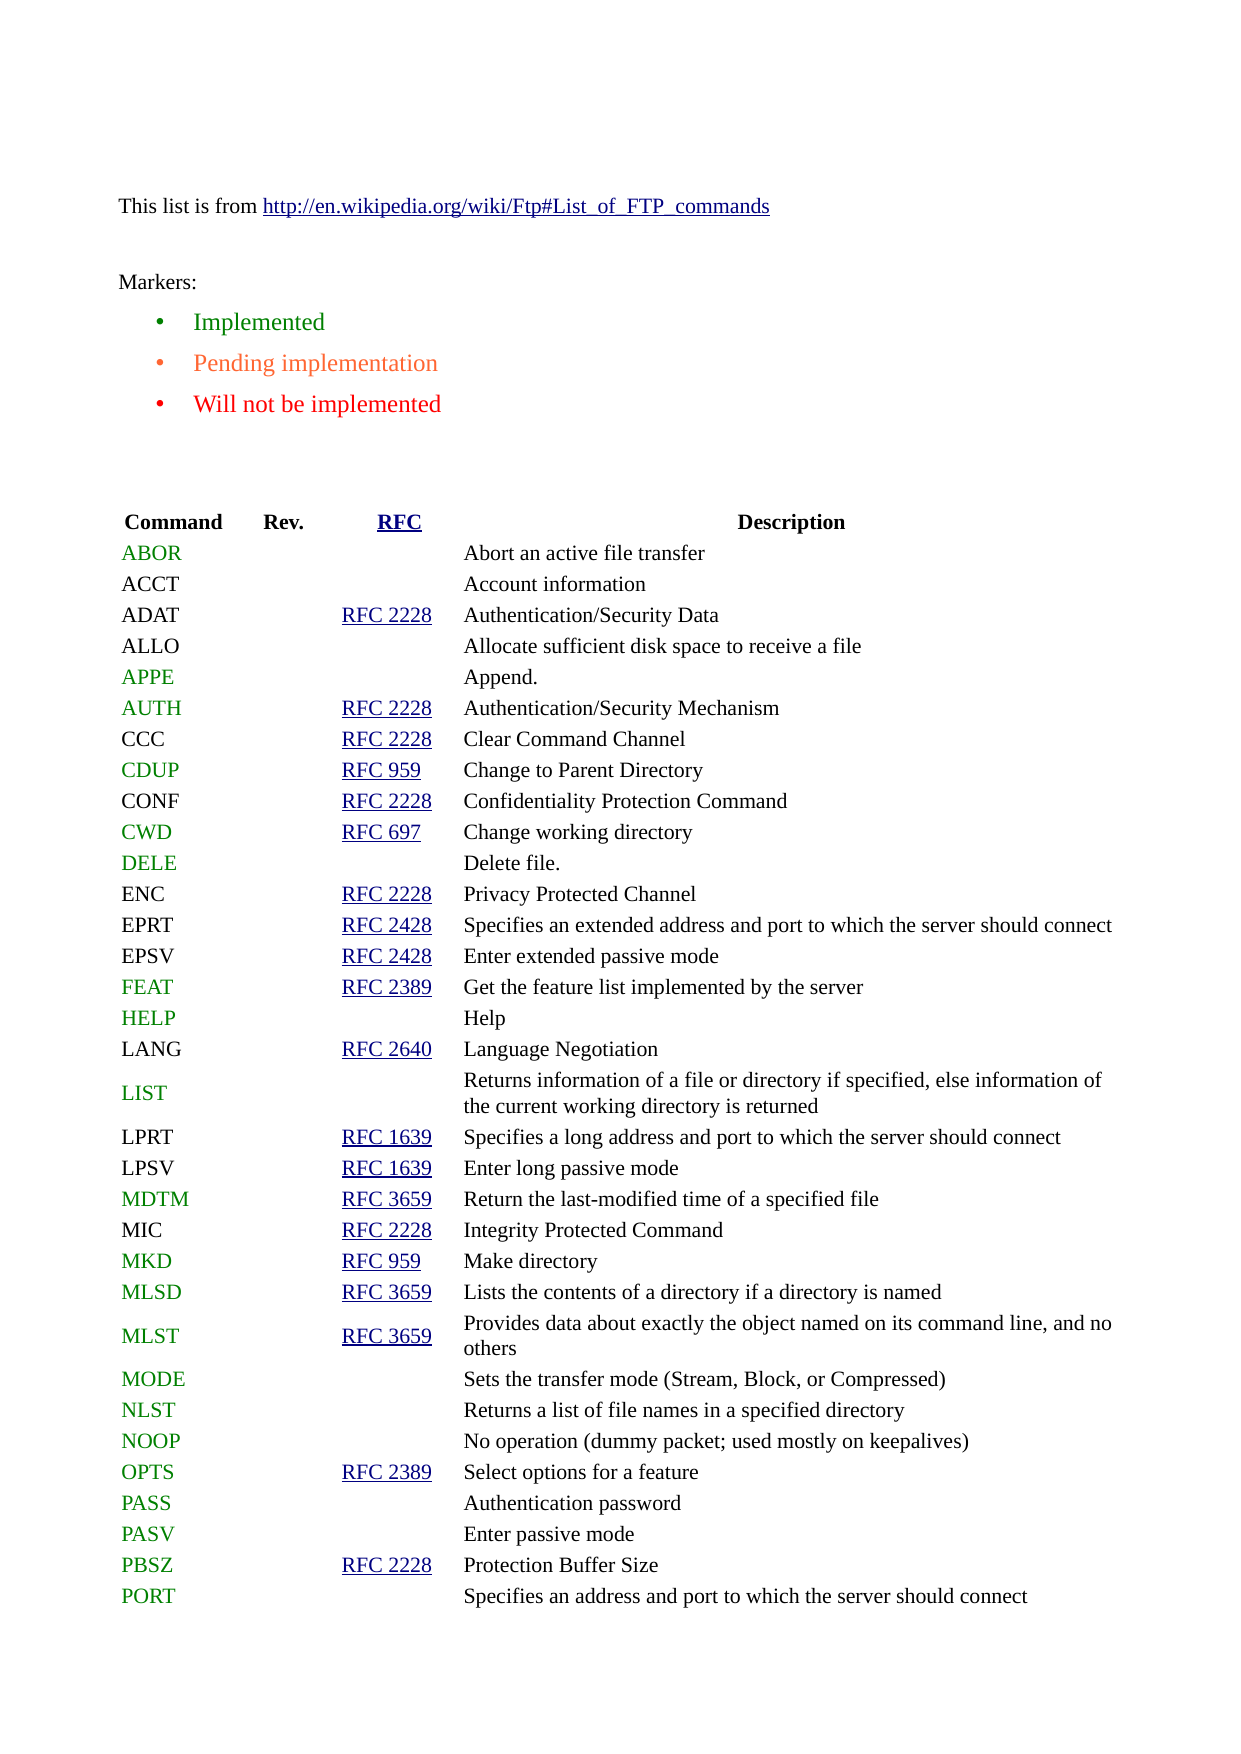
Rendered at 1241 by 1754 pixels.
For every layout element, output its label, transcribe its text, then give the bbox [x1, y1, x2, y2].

table_cell LIST [118, 1065, 228, 1121]
table_cell Append. [460, 661, 1123, 692]
table_cell LPSV [118, 1152, 228, 1183]
table_cell PASS [118, 1488, 228, 1518]
table_cell Abort an active file transfer [460, 537, 1123, 568]
table_cell RFC 2228 [339, 878, 460, 909]
table_cell MODE [118, 1363, 228, 1394]
table_cell Authentication/Security Mechanism [460, 692, 1123, 723]
table_cell CWD [118, 816, 228, 847]
table_cell [228, 661, 338, 692]
table_cell [339, 630, 460, 661]
table_cell ACCT [118, 568, 228, 599]
table_cell RFC 2640 [339, 1034, 460, 1064]
table_cell [228, 537, 338, 568]
table_header RFC [339, 506, 460, 537]
table_cell [228, 568, 338, 599]
table_cell [228, 1245, 338, 1276]
table_cell Enter passive mode [460, 1519, 1123, 1549]
table_cell [228, 1425, 338, 1456]
list Will not be implemented [156, 389, 1122, 418]
table_cell [228, 1065, 338, 1121]
table_cell [228, 1121, 338, 1152]
table_cell LPRT [118, 1121, 228, 1152]
table_cell Confidentiality Protection Command [460, 785, 1123, 816]
table_cell RFC 2228 [339, 1550, 460, 1581]
table_cell ENC [118, 878, 228, 909]
table_cell Allocate sufficient disk space to receive a file [460, 630, 1123, 661]
table_cell EPRT [118, 909, 228, 940]
table_cell Returns a list of file names in a specified directory [460, 1394, 1123, 1425]
table_cell ALLO [118, 630, 228, 661]
table_cell [228, 1519, 338, 1549]
table_cell [228, 1550, 338, 1581]
table_cell RFC 959 [339, 1245, 460, 1276]
table_cell AUTH [118, 692, 228, 723]
table_cell RFC 2428 [339, 909, 460, 940]
table_cell FEAT [118, 971, 228, 1002]
table_header Description [460, 506, 1123, 537]
table_cell [228, 630, 338, 661]
table_cell [228, 1307, 338, 1363]
table_cell [228, 754, 338, 785]
table_cell PBSZ [118, 1550, 228, 1581]
table_cell RFC 959 [339, 754, 460, 785]
table_cell RFC 2228 [339, 599, 460, 630]
table_cell RFC 697 [339, 816, 460, 847]
table_cell Delete file. [460, 847, 1123, 878]
text This list is from http://en.wikipedia.org/wiki/Ftp#List_of_FTP_commands [118, 193, 1122, 219]
table_cell [339, 661, 460, 692]
table_cell NLST [118, 1394, 228, 1425]
table_cell Integrity Protected Command [460, 1214, 1123, 1245]
text Markers: [118, 269, 1122, 294]
table_cell [228, 1152, 338, 1183]
table_cell MKD [118, 1245, 228, 1276]
table_cell [339, 568, 460, 599]
table_cell [228, 940, 338, 971]
table_cell Returns information of a file or directory if specified, else information of the current working directory is returned [460, 1065, 1123, 1121]
table_cell Select options for a feature [460, 1456, 1123, 1487]
table_cell RFC 3659 [339, 1183, 460, 1214]
table_cell MLSD [118, 1276, 228, 1307]
table_cell [339, 1003, 460, 1033]
table_cell [228, 1456, 338, 1487]
table_cell RFC 2389 [339, 1456, 460, 1487]
table_cell RFC 1639 [339, 1121, 460, 1152]
table_cell [228, 692, 338, 723]
table_cell Enter long passive mode [460, 1152, 1123, 1183]
table_cell Clear Command Channel [460, 723, 1123, 754]
table_cell [228, 1183, 338, 1214]
table_cell RFC 2228 [339, 723, 460, 754]
table_cell Account information [460, 568, 1123, 599]
table_cell Protection Buffer Size [460, 1550, 1123, 1581]
table_cell Help [460, 1003, 1123, 1033]
table_cell [228, 971, 338, 1002]
table_cell LANG [118, 1034, 228, 1064]
table_cell No operation (dummy packet; used mostly on keepalives) [460, 1425, 1123, 1456]
table_cell RFC 1639 [339, 1152, 460, 1183]
table_cell APPE [118, 661, 228, 692]
table_cell [228, 1488, 338, 1518]
table_cell PORT [118, 1581, 228, 1612]
table_cell Enter extended passive mode [460, 940, 1123, 971]
table_cell [339, 1065, 460, 1121]
table_cell [228, 1003, 338, 1033]
table_header Command [118, 506, 228, 537]
table_cell Specifies an address and port to which the server should connect [460, 1581, 1123, 1612]
table_cell Get the feature list implemented by the server [460, 971, 1123, 1002]
table_cell Lists the contents of a directory if a directory is named [460, 1276, 1123, 1307]
table_cell CDUP [118, 754, 228, 785]
table_cell [228, 785, 338, 816]
table_cell [228, 816, 338, 847]
table_cell [228, 878, 338, 909]
table_cell Authentication password [460, 1488, 1123, 1518]
table_cell Language Negotiation [460, 1034, 1123, 1064]
table_cell Change to Parent Directory [460, 754, 1123, 785]
table_cell RFC 2228 [339, 692, 460, 723]
table_cell [228, 599, 338, 630]
list Implemented [156, 307, 1122, 335]
table_cell [228, 1363, 338, 1394]
table_cell MDTM [118, 1183, 228, 1214]
table_cell [228, 1581, 338, 1612]
table_cell [339, 537, 460, 568]
table_cell CCC [118, 723, 228, 754]
table_cell [339, 847, 460, 878]
table_cell CONF [118, 785, 228, 816]
table_cell Specifies an extended address and port to which the server should connect [460, 909, 1123, 940]
table_cell Specifies a long address and port to which the server should connect [460, 1121, 1123, 1152]
table_cell Authentication/Security Data [460, 599, 1123, 630]
table_cell NOOP [118, 1425, 228, 1456]
table_cell Make directory [460, 1245, 1123, 1276]
table_cell OPTS [118, 1456, 228, 1487]
table_cell MLST [118, 1307, 228, 1363]
table_cell RFC 2428 [339, 940, 460, 971]
table_cell RFC 3659 [339, 1307, 460, 1363]
table_cell [339, 1425, 460, 1456]
table_cell Return the last-modified time of a specified file [460, 1183, 1123, 1214]
table_cell PASV [118, 1519, 228, 1549]
table_cell DELE [118, 847, 228, 878]
table_cell MIC [118, 1214, 228, 1245]
table_cell [339, 1363, 460, 1394]
table_cell [339, 1394, 460, 1425]
table_cell ADAT [118, 599, 228, 630]
table_cell Provides data about exactly the object named on its command line, and no others [460, 1307, 1123, 1363]
table_cell HELP [118, 1003, 228, 1033]
table_cell [228, 723, 338, 754]
table_cell [339, 1519, 460, 1549]
list Pending implementation [156, 348, 1122, 377]
table_cell RFC 3659 [339, 1276, 460, 1307]
table_cell [228, 1214, 338, 1245]
table_cell [339, 1488, 460, 1518]
table_header Rev. [228, 506, 338, 537]
table_cell [228, 909, 338, 940]
table_cell EPSV [118, 940, 228, 971]
table_cell [228, 847, 338, 878]
table_cell RFC 2389 [339, 971, 460, 1002]
table_cell ABOR [118, 537, 228, 568]
table_cell [228, 1034, 338, 1064]
table_cell [339, 1581, 460, 1612]
table_cell Privacy Protected Channel [460, 878, 1123, 909]
table_cell RFC 2228 [339, 1214, 460, 1245]
table_cell Sets the transfer mode (Stream, Block, or Compressed) [460, 1363, 1123, 1394]
table_cell Change working directory [460, 816, 1123, 847]
table_cell RFC 2228 [339, 785, 460, 816]
table_cell [228, 1276, 338, 1307]
table_cell [228, 1394, 338, 1425]
